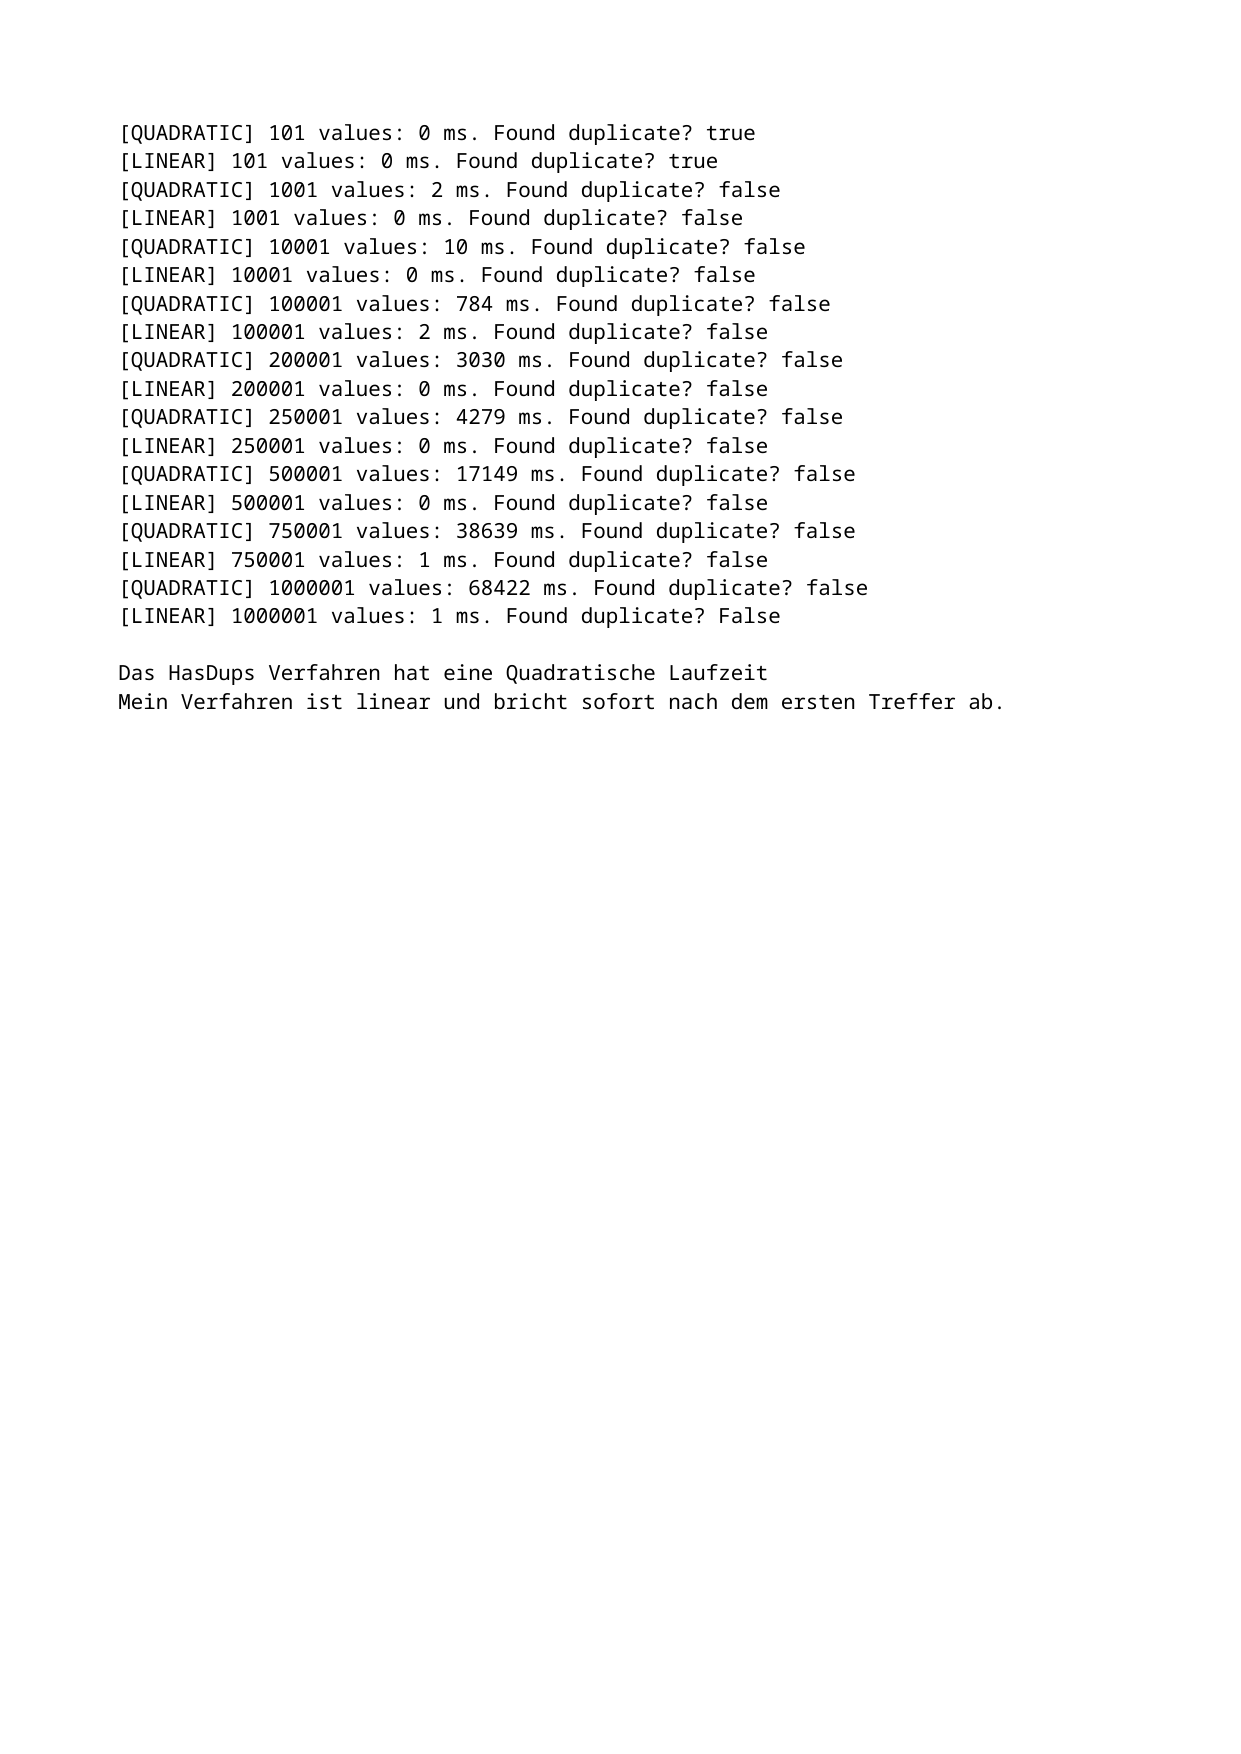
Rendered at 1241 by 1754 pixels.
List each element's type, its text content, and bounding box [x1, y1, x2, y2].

text [QUADRATIC] 200001 values: 3030 ms. Found duplicate? false [118, 346, 1122, 374]
text [QUADRATIC] 101 values: 0 ms. Found duplicate? true [118, 118, 1122, 147]
text Mein Verfahren ist linear und bricht sofort nach dem ersten Treffer ab. [118, 687, 1122, 715]
text [QUADRATIC] 1001 values: 2 ms. Found duplicate? false [118, 175, 1122, 203]
text [QUADRATIC] 100001 values: 784 ms. Found duplicate? false [118, 289, 1122, 317]
text [QUADRATIC] 250001 values: 4279 ms. Found duplicate? false [118, 402, 1122, 431]
text [LINEAR] 500001 values: 0 ms. Found duplicate? false [118, 488, 1122, 516]
text [LINEAR] 1001 values: 0 ms. Found duplicate? false [118, 203, 1122, 232]
text [LINEAR] 200001 values: 0 ms. Found duplicate? false [118, 374, 1122, 402]
text [LINEAR] 100001 values: 2 ms. Found duplicate? false [118, 317, 1122, 346]
text [LINEAR] 1000001 values: 1 ms. Found duplicate? False [118, 602, 1122, 630]
text [LINEAR] 750001 values: 1 ms. Found duplicate? false [118, 545, 1122, 573]
text [QUADRATIC] 750001 values: 38639 ms. Found duplicate? false [118, 516, 1122, 545]
text Das HasDups Verfahren hat eine Quadratische Laufzeit [118, 658, 1122, 687]
text [QUADRATIC] 10001 values: 10 ms. Found duplicate? false [118, 232, 1122, 260]
text [QUADRATIC] 500001 values: 17149 ms. Found duplicate? false [118, 459, 1122, 488]
text [QUADRATIC] 1000001 values: 68422 ms. Found duplicate? false [118, 573, 1122, 602]
text [LINEAR] 10001 values: 0 ms. Found duplicate? false [118, 260, 1122, 289]
text [LINEAR] 101 values: 0 ms. Found duplicate? true [118, 147, 1122, 175]
text [LINEAR] 250001 values: 0 ms. Found duplicate? false [118, 431, 1122, 459]
